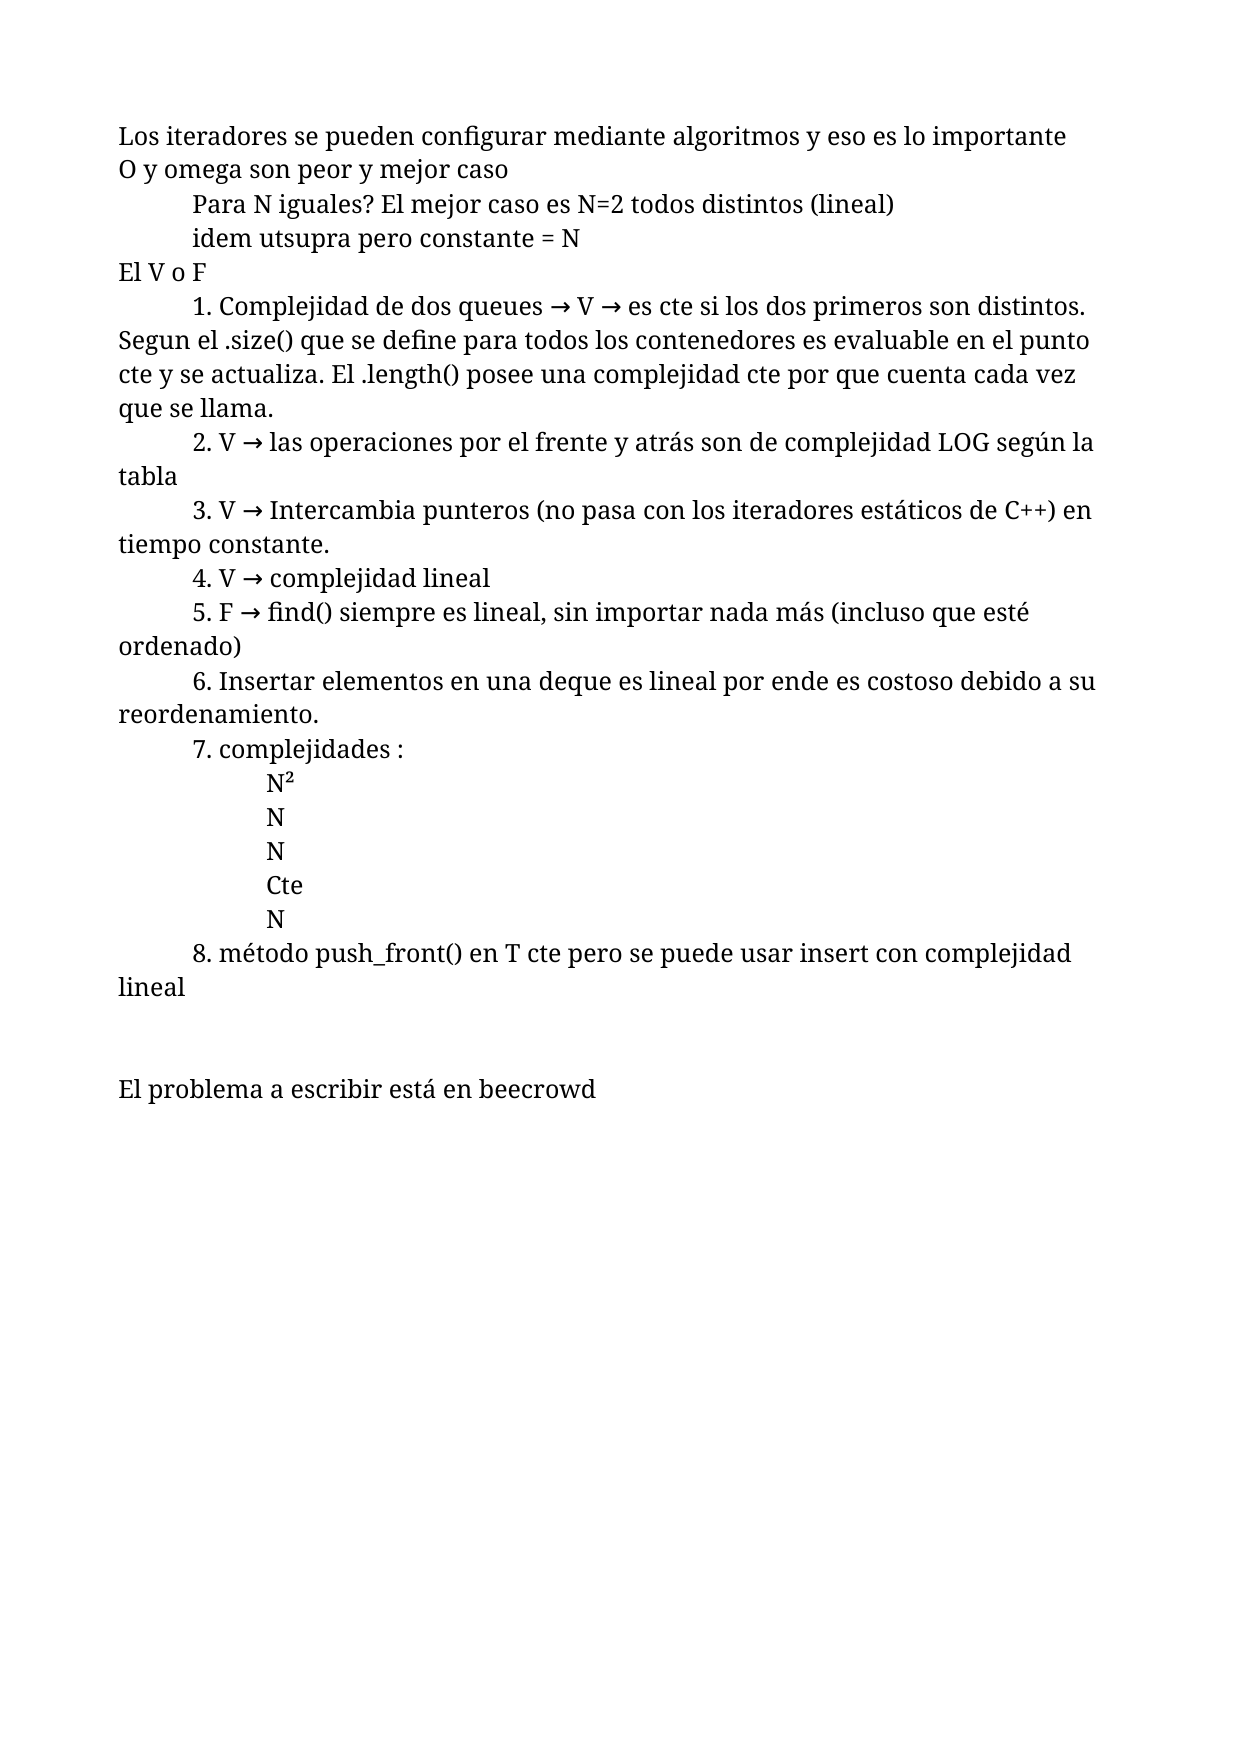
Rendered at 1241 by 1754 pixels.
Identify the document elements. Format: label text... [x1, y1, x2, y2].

text N² [118, 765, 1122, 799]
text 5. F → find() siempre es lineal, sin importar nada más (incluso que esté ordenado) [118, 595, 1122, 663]
text El problema a escribir está en beecrowd [118, 1072, 1122, 1106]
text N [118, 902, 1122, 936]
text N [118, 833, 1122, 867]
text Los iteradores se pueden configurar mediante algoritmos y eso es lo importante [118, 118, 1122, 152]
text 7. complejidades : [118, 731, 1122, 765]
text 4. V → complejidad lineal [118, 561, 1122, 595]
text 8. método push_front() en T cte pero se puede usar insert con complejidad lineal [118, 936, 1122, 1004]
text 2. V → las operaciones por el frente y atrás son de complejidad LOG según la tabla [118, 425, 1122, 493]
text 6. Insertar elementos en una deque es lineal por ende es costoso debido a su reordenamiento. [118, 663, 1122, 731]
text Cte [118, 867, 1122, 902]
text 3. V → Intercambia punteros (no pasa con los iteradores estáticos de C++) en tiempo constante. [118, 493, 1122, 561]
text 1. Complejidad de dos queues → V → es cte si los dos primeros son distintos. Segun el .size() que se define para todos los contenedores es evaluable en el punto cte y se actualiza. El .length() posee una complejidad cte por que cuenta cada vez que se llama. [118, 288, 1122, 425]
text El V o F [118, 254, 1122, 288]
text N [118, 799, 1122, 833]
text idem utsupra pero constante = N [118, 220, 1122, 254]
text Para N iguales? El mejor caso es N=2 todos distintos (lineal) [118, 186, 1122, 220]
text O y omega son peor y mejor caso [118, 152, 1122, 186]
